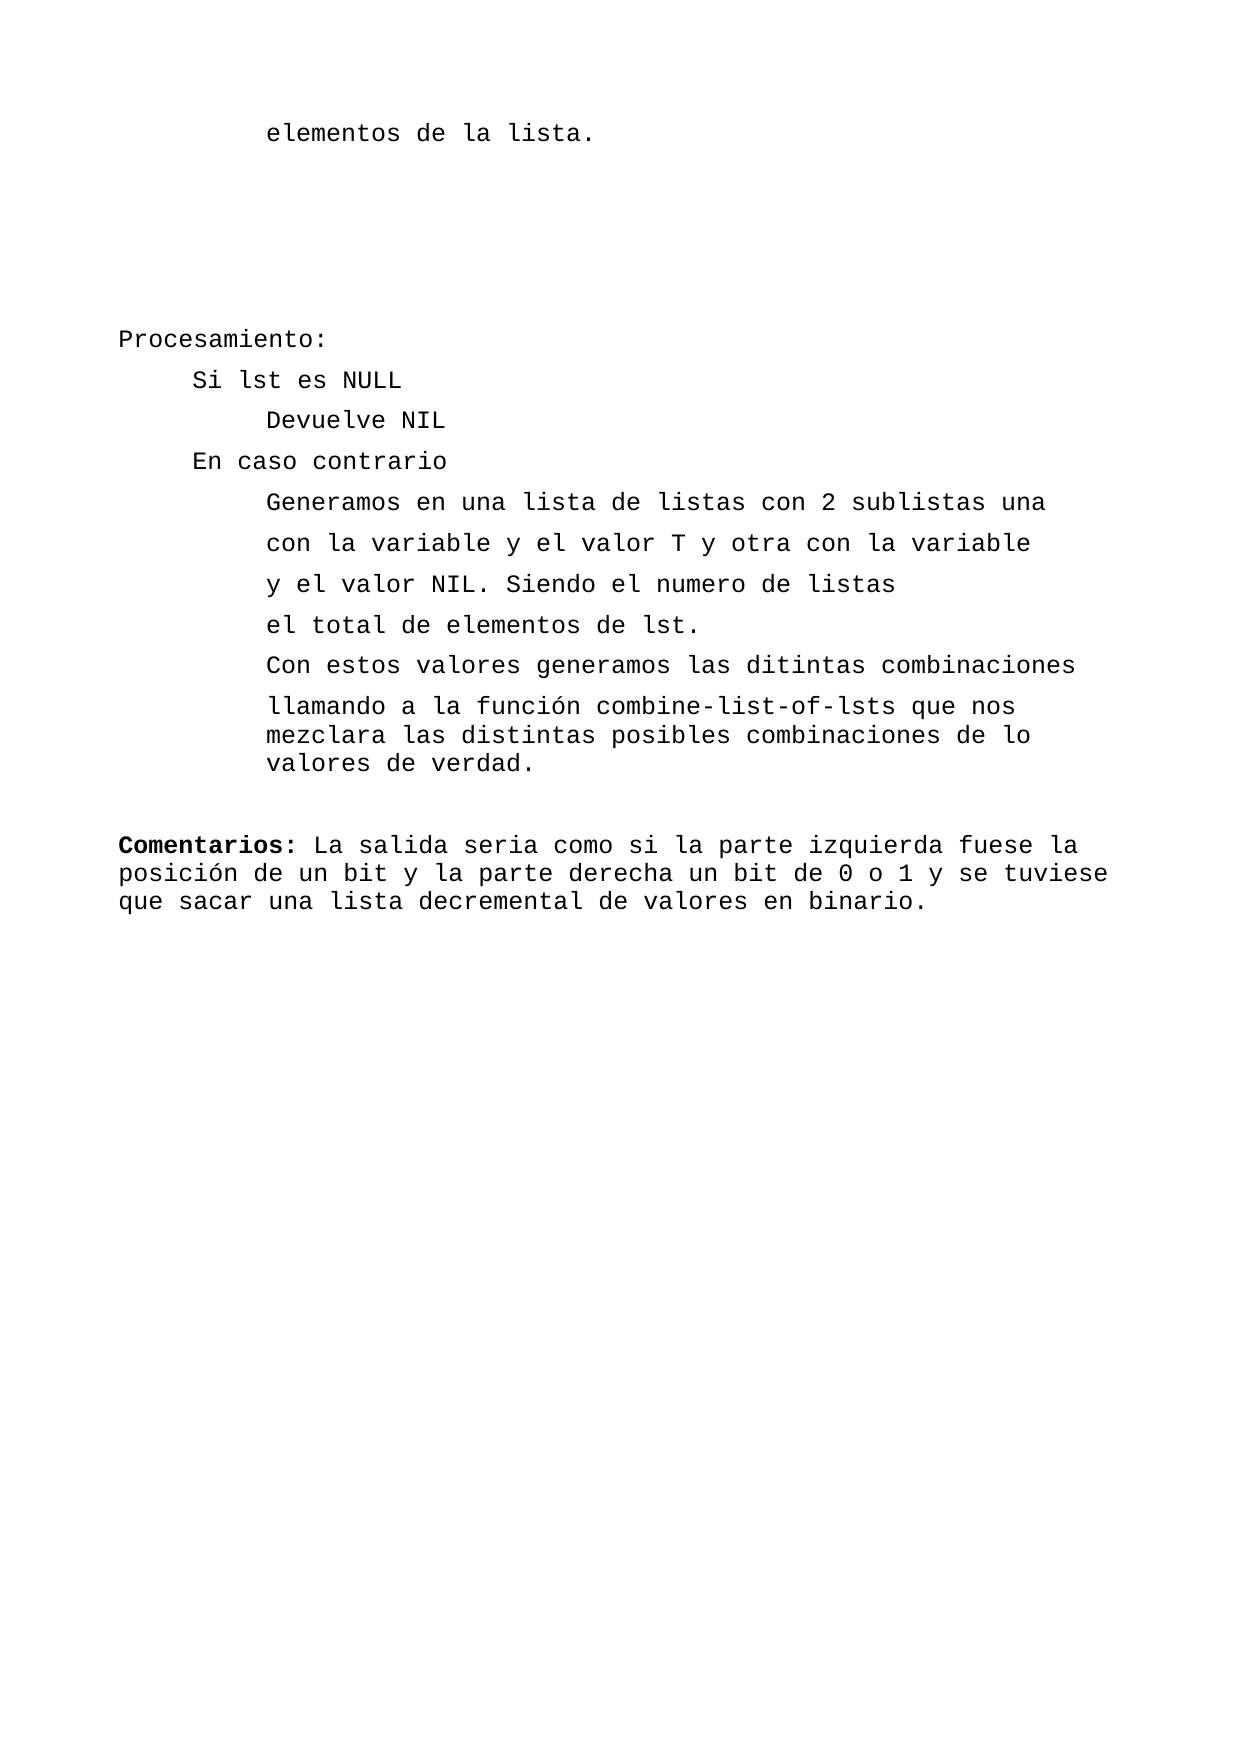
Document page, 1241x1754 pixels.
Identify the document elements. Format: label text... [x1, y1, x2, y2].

text Procesamiento: [118, 326, 1122, 355]
text Si lst es NULL [118, 367, 1122, 396]
text el total de elementos de lst. [118, 612, 1122, 641]
text Con estos valores generamos las ditintas combinaciones [118, 653, 1122, 681]
text llamando a la función combine-list-of-lsts que nos mezclara las distintas posibles combinaciones de lo valores de verdad. [118, 694, 1122, 779]
text Devuelve NIL [118, 408, 1122, 436]
text Generamos en una lista de listas con 2 sublistas una [118, 490, 1122, 518]
text con la variable y el valor T y otra con la variable [118, 531, 1122, 559]
text En caso contrario [118, 449, 1122, 477]
text elementos de la lista. [118, 118, 1122, 149]
text y el valor NIL. Siendo el numero de listas [118, 571, 1122, 600]
text Comentarios: La salida seria como si la parte izquierda fuese la posición de un bit y la parte derecha un bit de 0 o 1 y se tuviese que sacar una lista decremental de valores en binario. [118, 832, 1122, 917]
